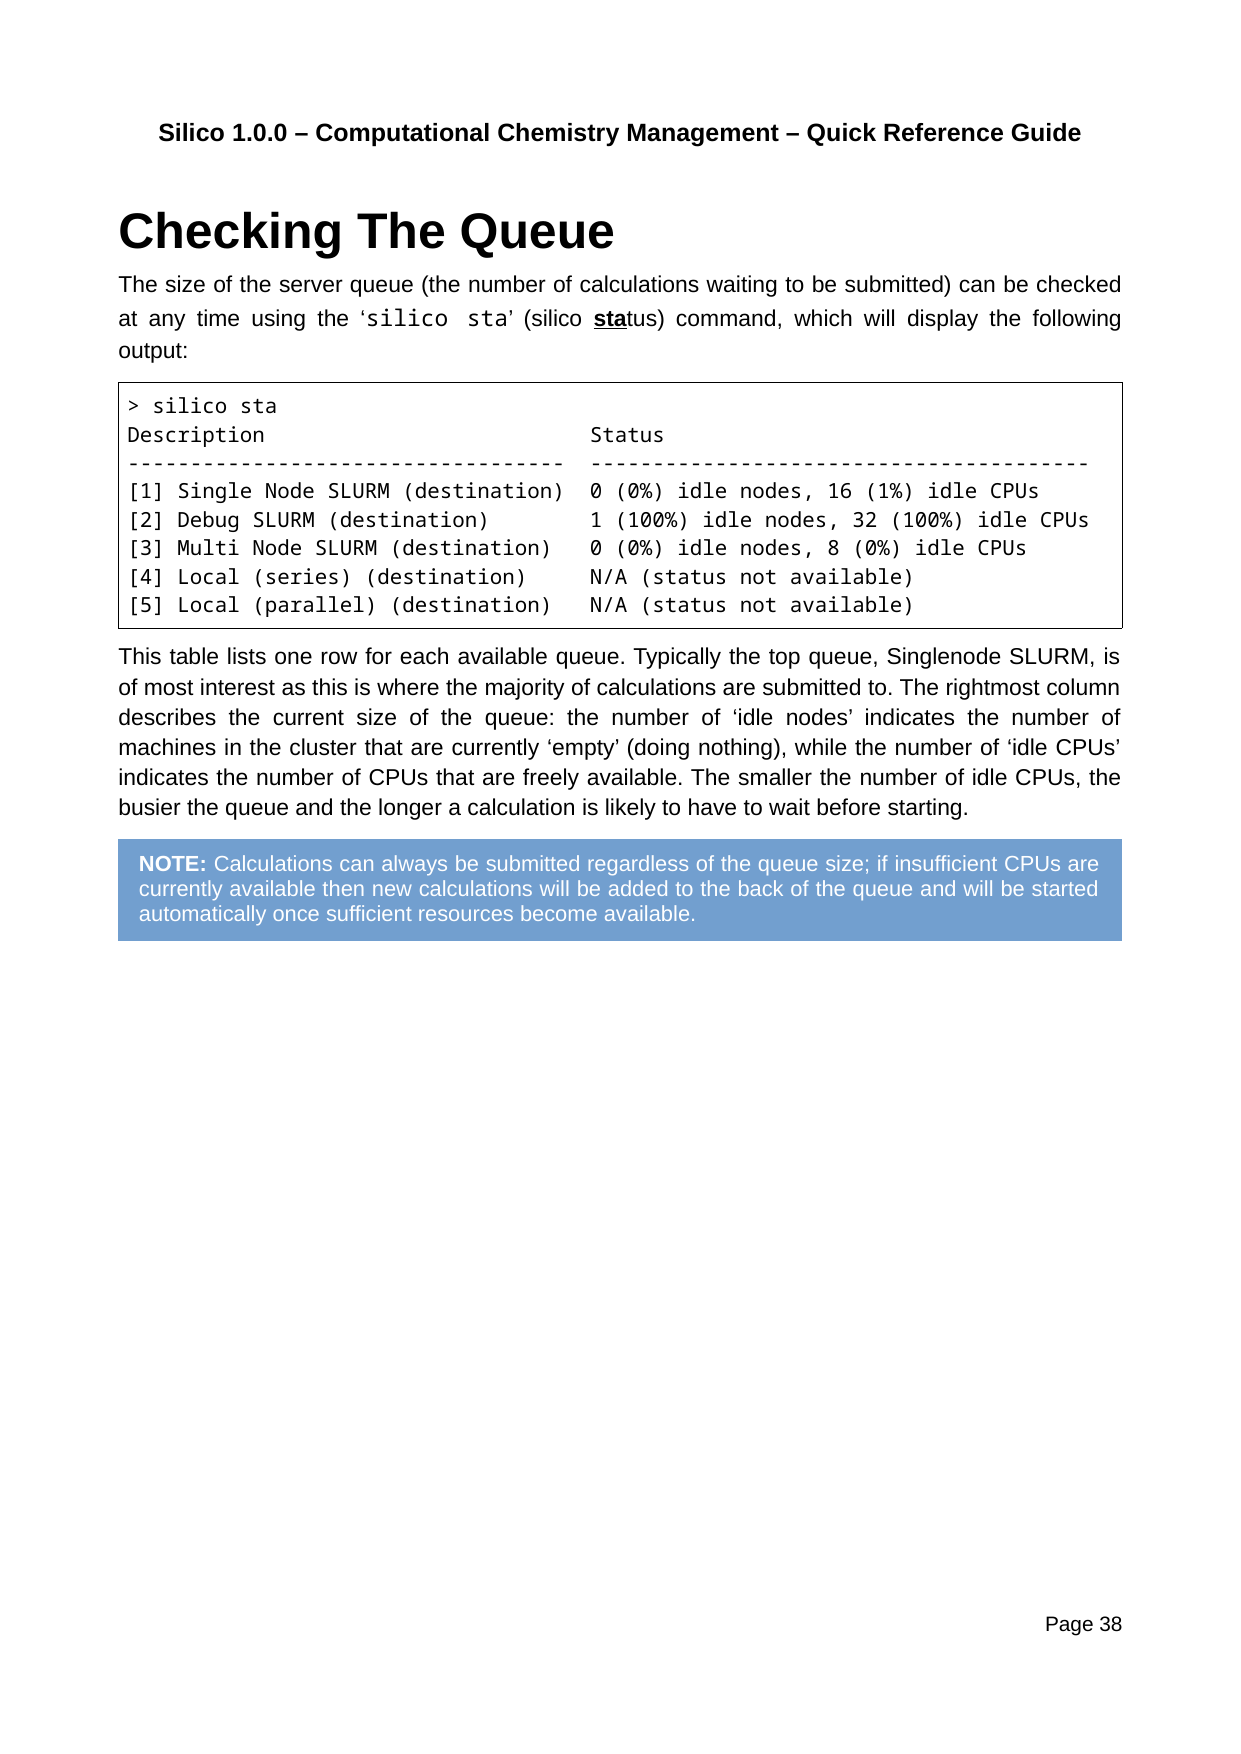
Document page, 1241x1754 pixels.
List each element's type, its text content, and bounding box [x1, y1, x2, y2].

text [5] Local (parallel) (destination) N/A (status not available) [127, 590, 1113, 619]
text [2] Debug SLURM (destination) 1 (100%) idle nodes, 32 (100%) idle CPUs [127, 505, 1113, 533]
text [1] Single Node SLURM (destination) 0 (0%) idle nodes, 16 (1%) idle CPUs [127, 477, 1113, 505]
text [3] Multi Node SLURM (destination) 0 (0%) idle nodes, 8 (0%) idle CPUs [127, 533, 1113, 562]
text ----------------------------------- ---------------------------------------- [127, 448, 1113, 477]
text [119, 383, 1122, 628]
text NOTE: Calculations can always be submitted regardless of the queue size; if insufficient CPUs are currently available then new calculations will be added to the back of the queue and will be started automatically once sufficient resources become available. [139, 851, 1101, 927]
text The size of the server queue (the number of calculations waiting to be submitted) can be checked at any time using the ‘silico sta’ (silico status) command, which will display the following output: [118, 271, 1122, 364]
subtitle Checking The Queue [118, 201, 1122, 259]
text [4] Local (series) (destination) N/A (status not available) [127, 562, 1113, 590]
text > silico sta [127, 391, 1113, 420]
text Description Status [127, 420, 1113, 448]
text This table lists one row for each available queue. Typically the top queue, Singlenode SLURM, is of most interest as this is where the majority of calculations are submitted to. The rightmost column describes the current size of the queue: the number of ‘idle nodes’ indicates the number of machines in the cluster that are currently ‘empty’ (doing nothing), while the number of ‘idle CPUs’ indicates the number of CPUs that are freely available. The smaller the number of idle CPUs, the busier the queue and the longer a calculation is likely to have to wait before starting. [118, 629, 1122, 821]
